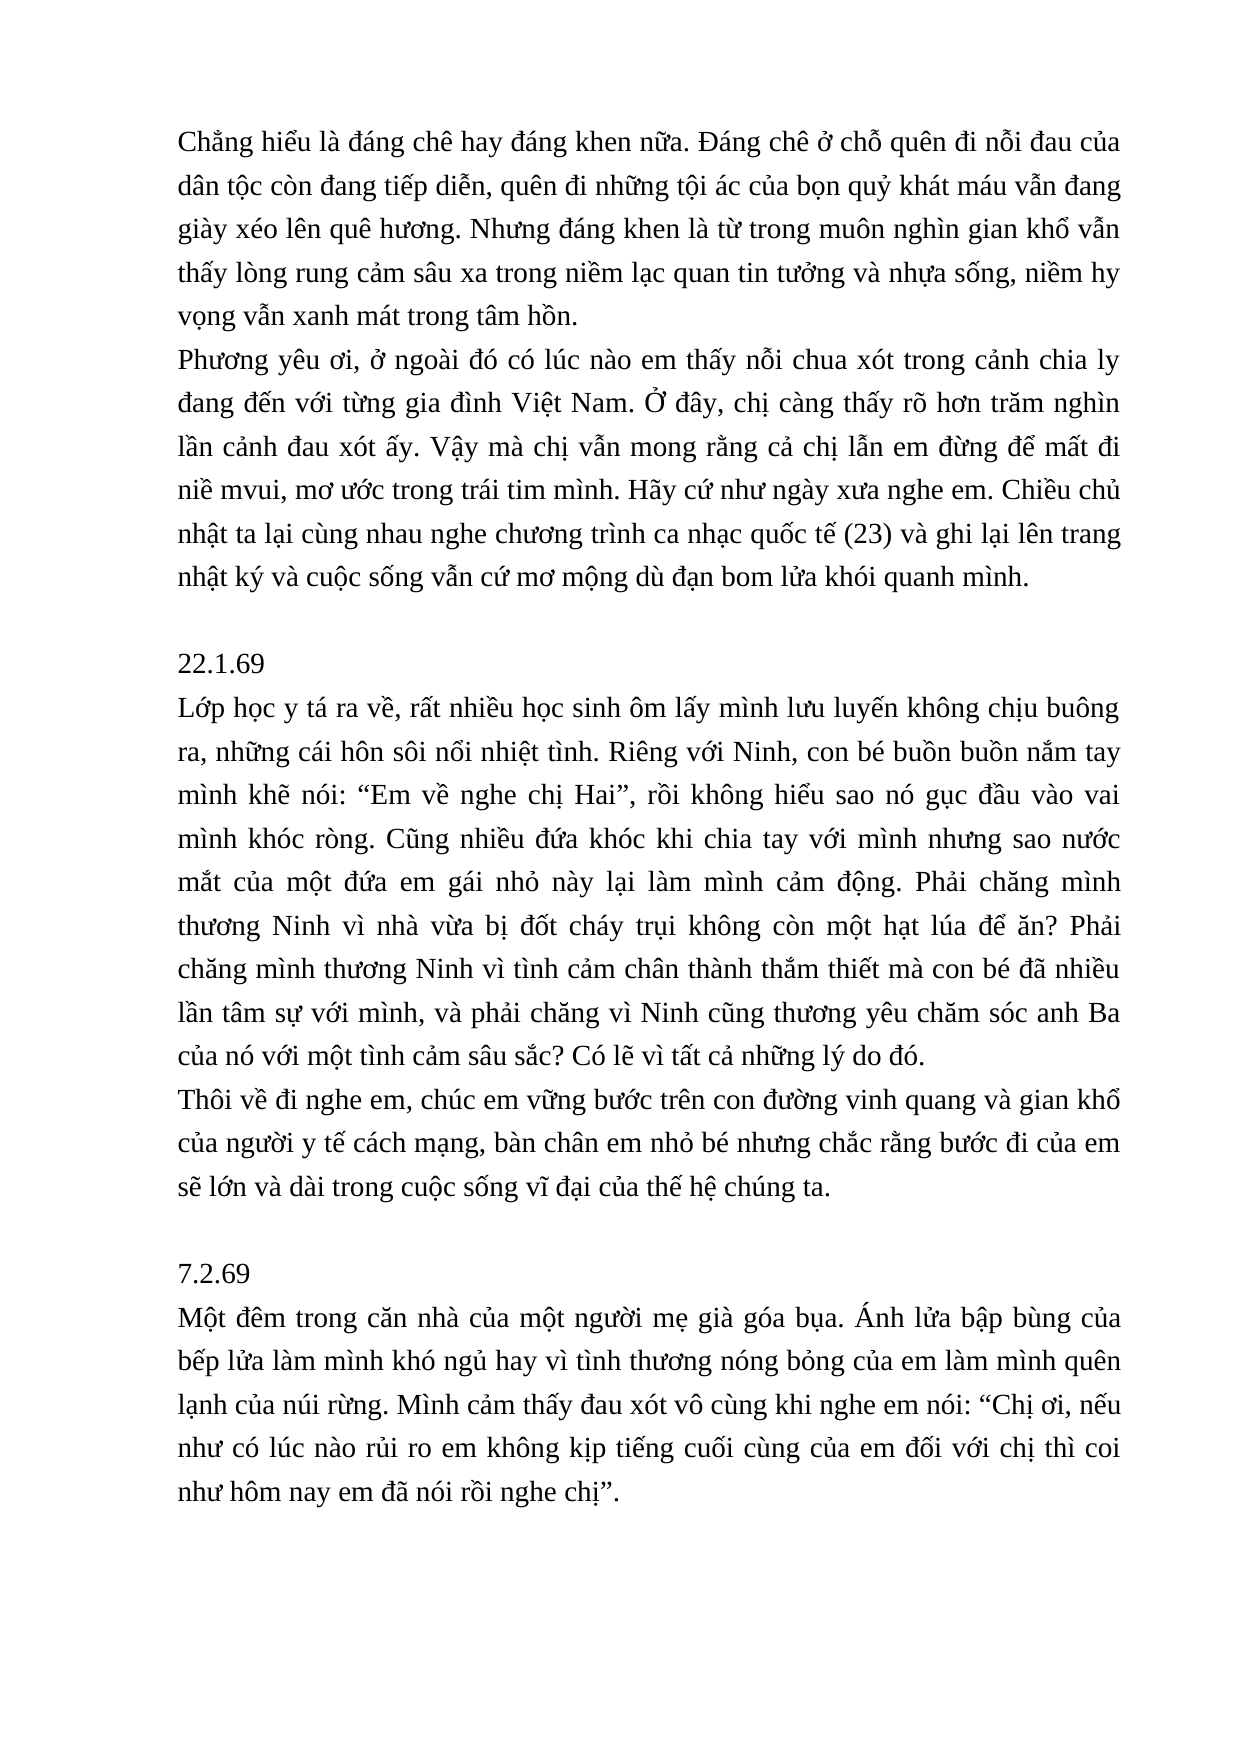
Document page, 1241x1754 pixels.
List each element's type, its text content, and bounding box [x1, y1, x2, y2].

text Thôi về đi nghe em, chúc em vững bước trên con đường vinh quang và gian khổ của người y tế cách mạng, bàn chân em nhỏ bé nhưng chắc rằng bước đi của em sẽ lớn và dài trong cuộc sống vĩ đại của thế hệ chúng ta. [177, 1082, 1122, 1203]
text Một đêm trong căn nhà của một người mẹ già góa bụa. Ánh lửa bập bùng của bếp lửa làm mình khó ngủ hay vì tình thương nóng bỏng của em làm mình quên lạnh của núi rừng. Mình cảm thấy đau xót vô cùng khi nghe em nói: “Chị ơi, nếu như có lúc nào rủi ro em không kịp tiếng cuối cùng của em đối với chị thì coi như hôm nay em đã nói rồi nghe chị”. [177, 1300, 1122, 1507]
text Lớp học y tá ra về, rất nhiều học sinh ôm lấy mình lưu luyến không chịu buông ra, những cái hôn sôi nổi nhiệt tình. Riêng với Ninh, con bé buồn buồn nắm tay mình khẽ nói: “Em về nghe chị Hai”, rồi không hiểu sao nó gục đầu vào vai mình khóc ròng. Cũng nhiều đứa khóc khi chia tay với mình nhưng sao nước mắt của một đứa em gái nhỏ này lại làm mình cảm động. Phải chăng mình thương Ninh vì nhà vừa bị đốt cháy trụi không còn một hạt lúa để ăn? Phải chăng mình thương Ninh vì tình cảm chân thành thắm thiết mà con bé đã nhiều lần tâm sự với mình, và phải chăng vì Ninh cũng thương yêu chăm sóc anh Ba của nó với một tình cảm sâu sắc? Có lẽ vì tất cả những lý do đó. [177, 690, 1122, 1072]
text 22.1.69 [177, 647, 1122, 680]
text 7.2.69 [177, 1256, 1122, 1290]
text Chẳng hiểu là đáng chê hay đáng khen nữa. Đáng chê ở chỗ quên đi nỗi đau của dân tộc còn đang tiếp diễn, quên đi những tội ác của bọn quỷ khát máu vẫn đang giày xéo lên quê hương. Nhưng đáng khen là từ trong muôn nghìn gian khổ vẫn thấy lòng rung cảm sâu xa trong niềm lạc quan tin tưởng và nhựa sống, niềm hy vọng vẫn xanh mát trong tâm hồn. [177, 124, 1122, 332]
text Phương yêu ơi, ở ngoài đó có lúc nào em thấy nỗi chua xót trong cảnh chia ly đang đến với từng gia đình Việt Nam. Ở đây, chị càng thấy rõ hơn trăm nghìn lần cảnh đau xót ấy. Vậy mà chị vẫn mong rằng cả chị lẫn em đừng để mất đi niề mvui, mơ ước trong trái tim mình. Hãy cứ như ngày xưa nghe em. Chiều chủ nhật ta lại cùng nhau nghe chương trình ca nhạc quốc tế (23) và ghi lại lên trang nhật ký và cuộc sống vẫn cứ mơ mộng dù đạn bom lửa khói quanh mình. [177, 342, 1122, 593]
